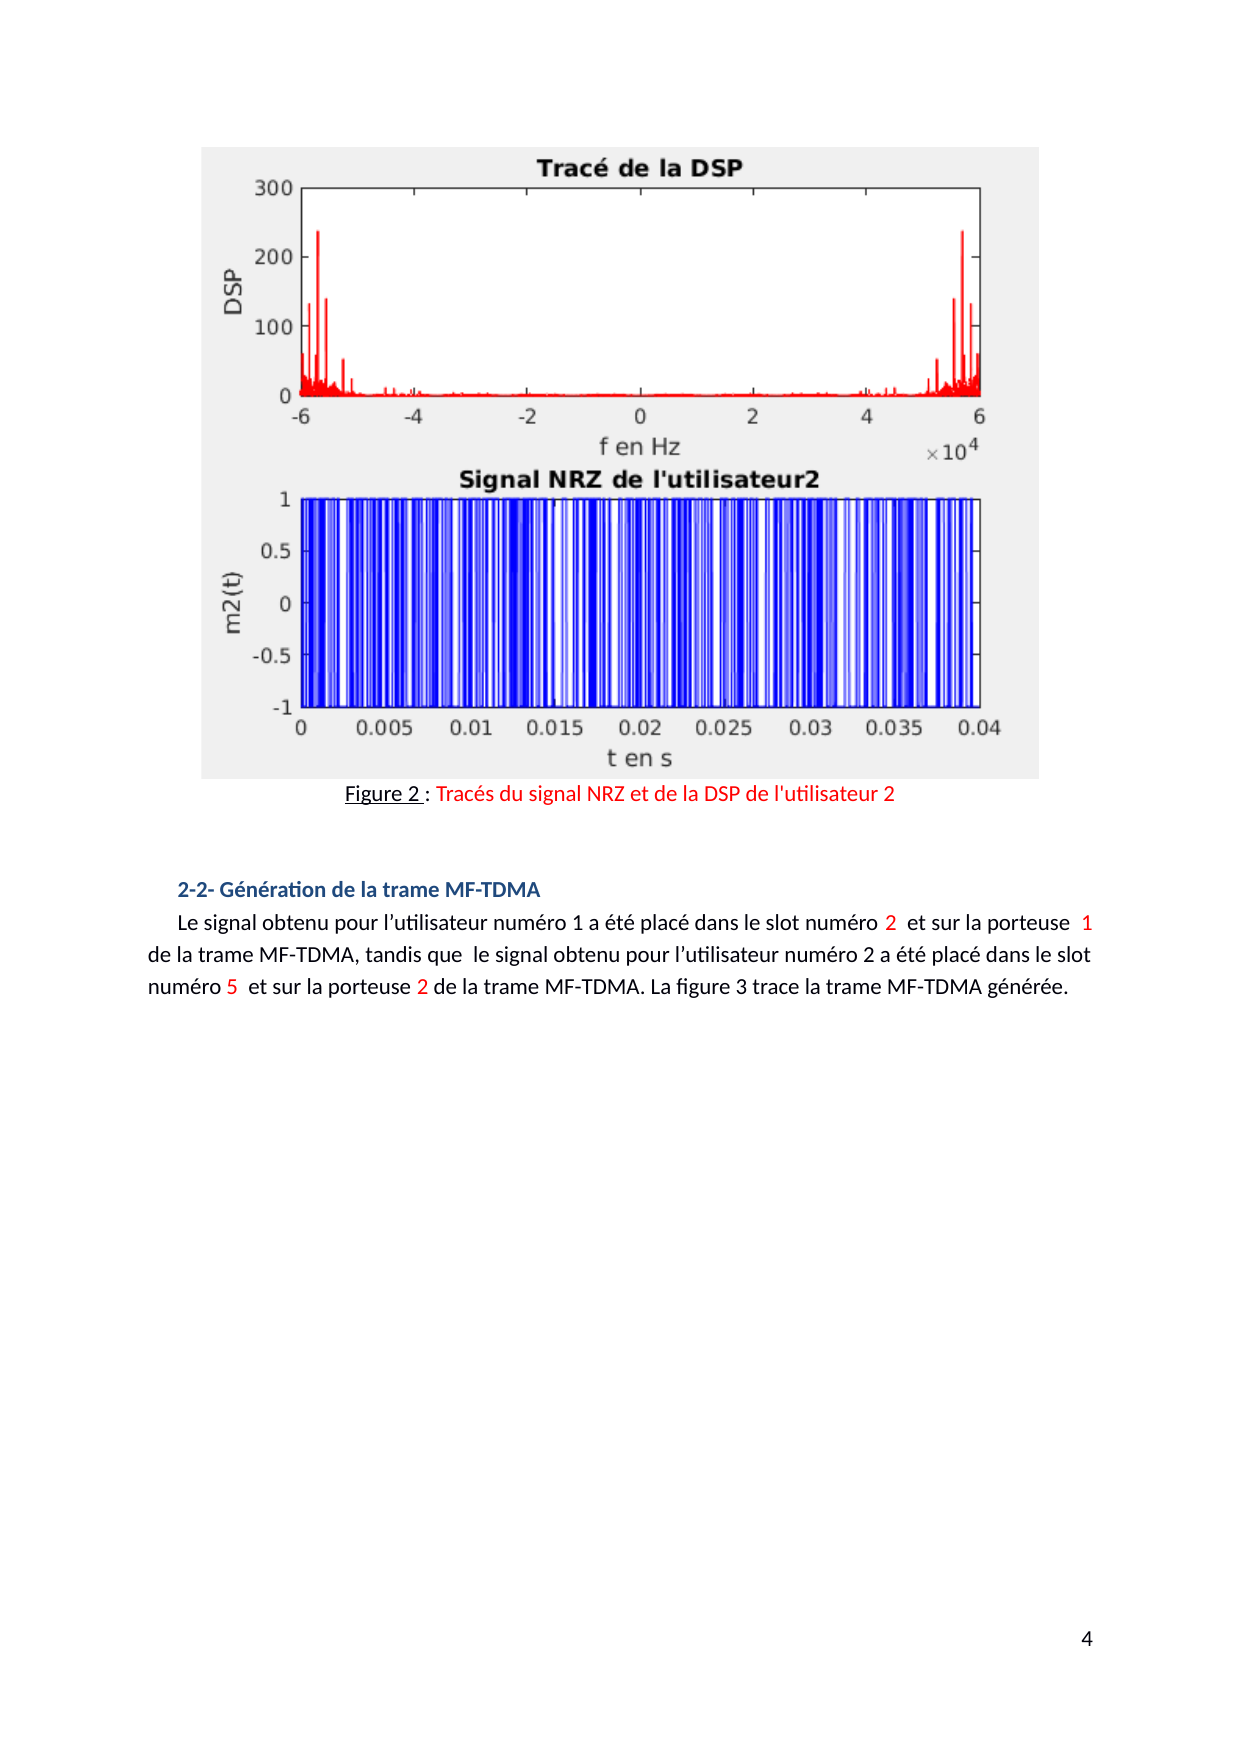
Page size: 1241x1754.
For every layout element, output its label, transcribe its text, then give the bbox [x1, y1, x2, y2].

list Figure 2 : Tracés du signal NRZ et de la DSP de l'utilisateur 2 [148, 148, 1093, 807]
text 2-2- Génération de la trame MF-TDMA [148, 875, 1093, 903]
picture [201, 147, 1039, 779]
text Le signal obtenu pour l’utilisateur numéro 1 a été placé dans le slot numéro 2 et sur la porteuse 1 de la trame MF-TDMA, tandis que le signal obtenu pour l’utilisateur numéro 2 a été placé dans le slot numéro 5 et sur la porteuse 2 de la trame MF-TDMA. La figure 3 trace la trame MF-TDMA générée. [148, 908, 1093, 1000]
